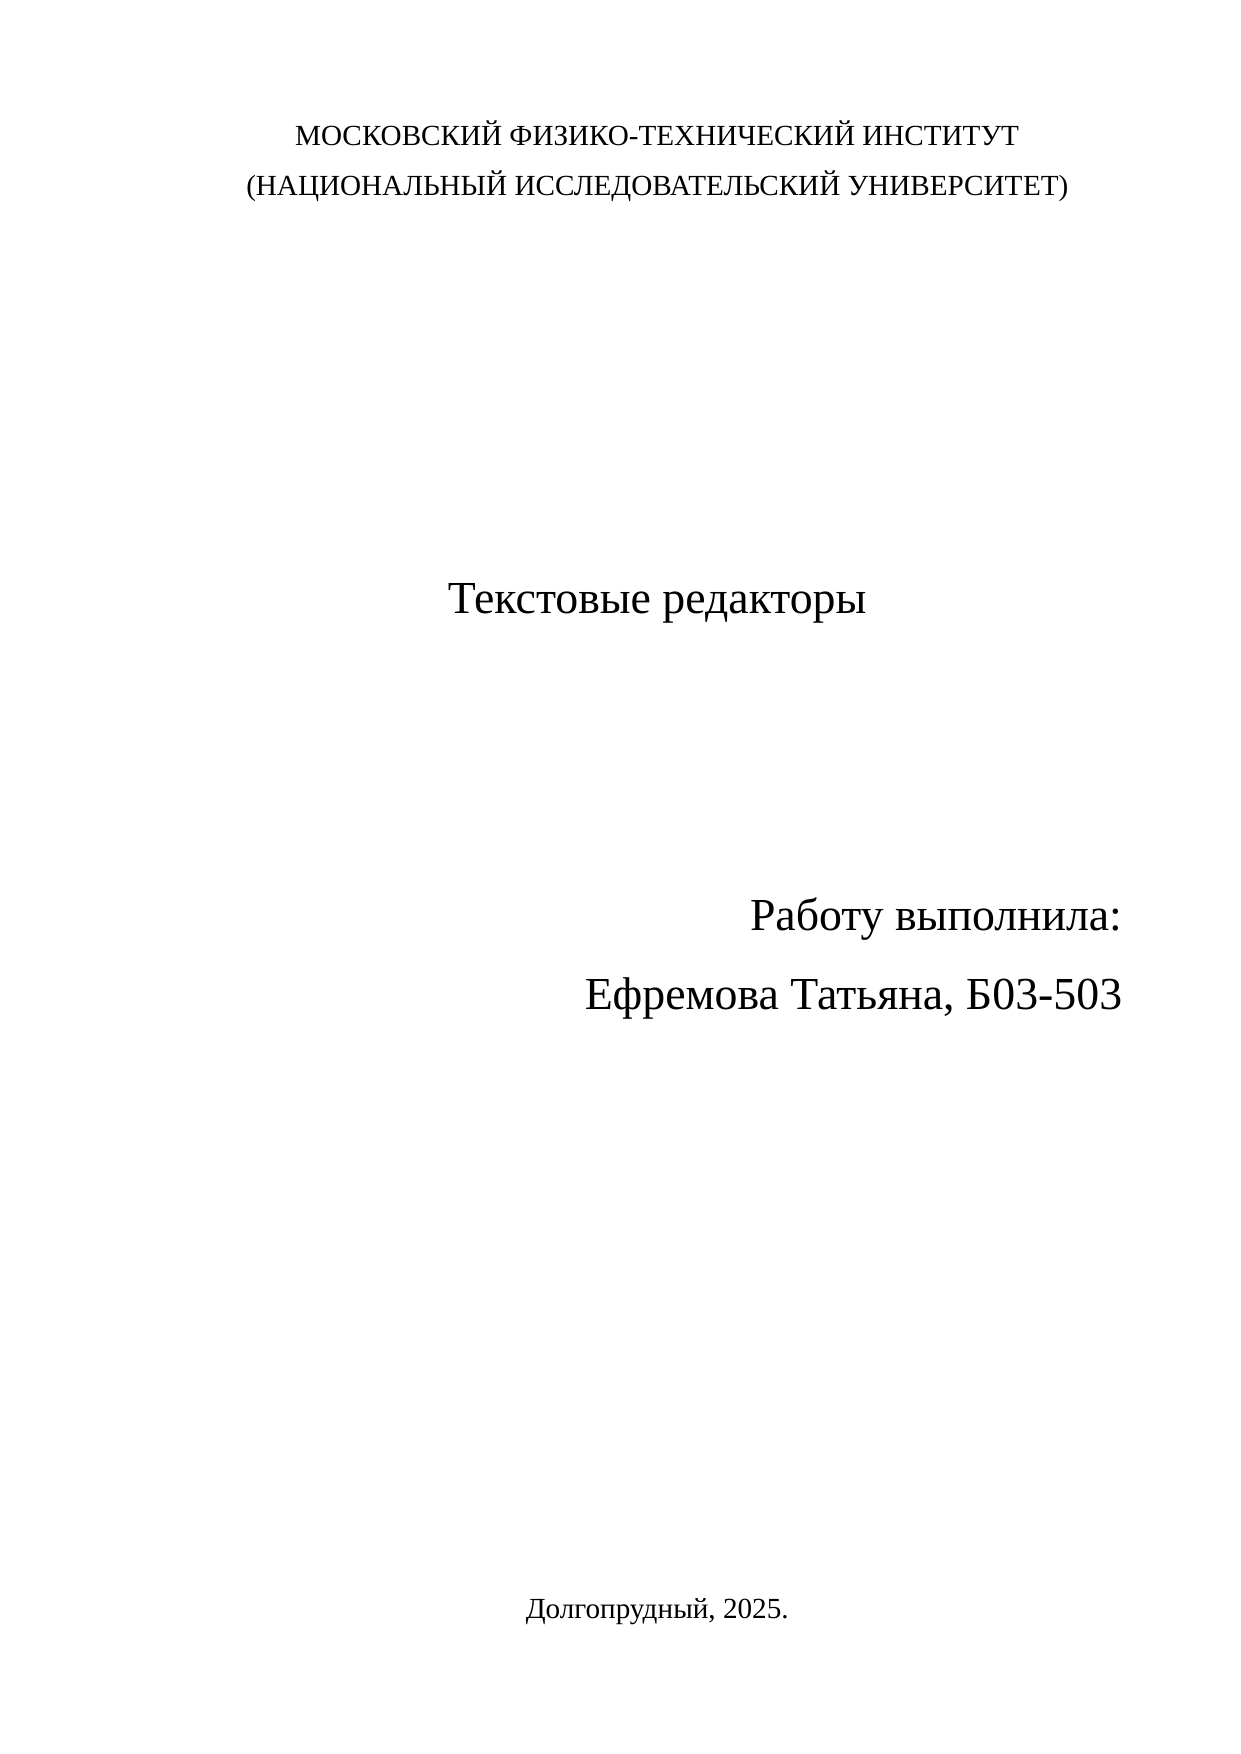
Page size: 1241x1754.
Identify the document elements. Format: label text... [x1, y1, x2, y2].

text (НАЦИОНАЛЬНЫЙ ИССЛЕДОВАТЕЛЬСКИЙ УНИВЕРСИТЕТ) [118, 168, 1122, 202]
text Долгопрудный, 2025. [118, 1592, 1122, 1625]
text Текстовые редакторы [118, 571, 1122, 624]
text Ефремова Татьяна, Б03-503 [118, 966, 1122, 1019]
text МОСКОВСКИЙ ФИЗИКО-ТЕХНИЧЕСКИЙ ИНСТИТУТ [118, 118, 1122, 152]
text Работу выполнила: [118, 887, 1122, 940]
